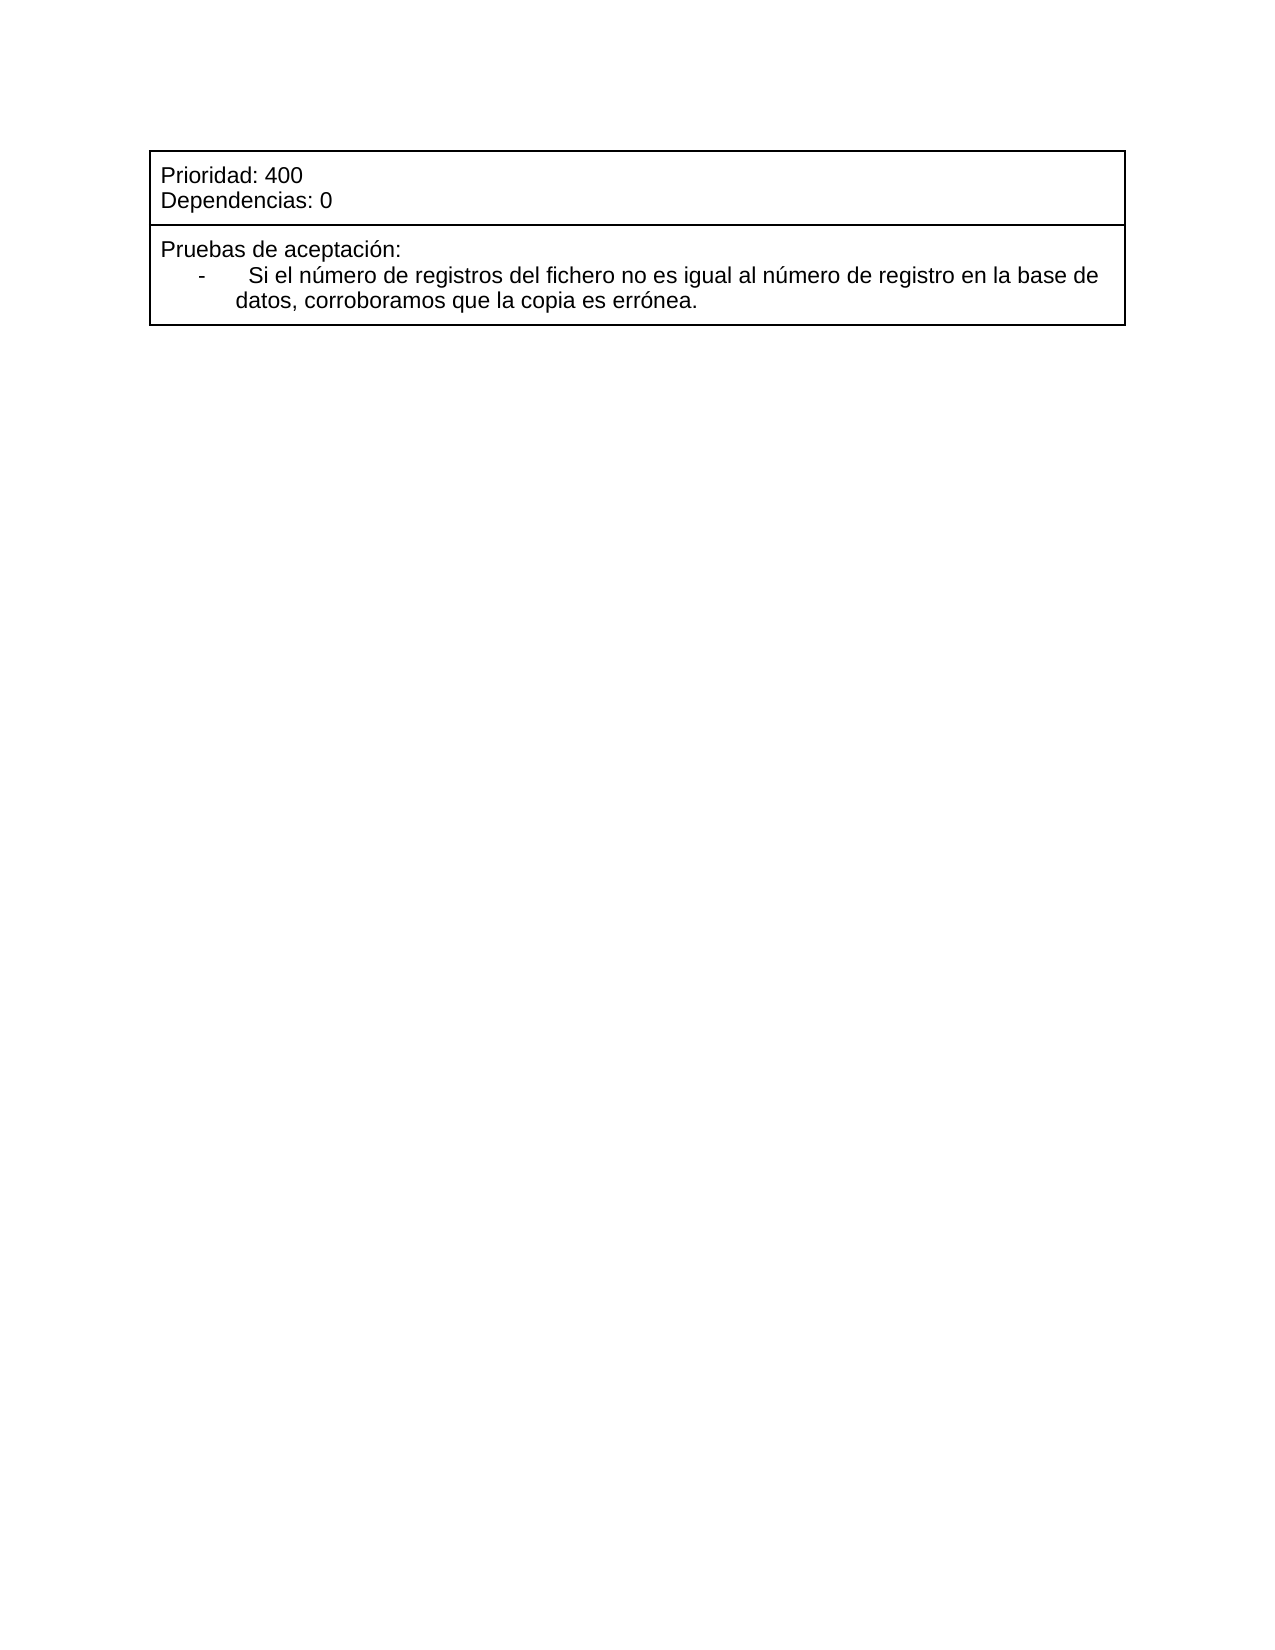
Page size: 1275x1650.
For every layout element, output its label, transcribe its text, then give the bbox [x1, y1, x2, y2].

table_cell Pruebas de aceptación: Si el número de registros del fichero no es igual al número de registro en la base de datos, corroboramos que la copia es errónea. [151, 226, 1124, 324]
table_cell Prioridad: 400 Dependencias: 0 [151, 152, 1124, 224]
